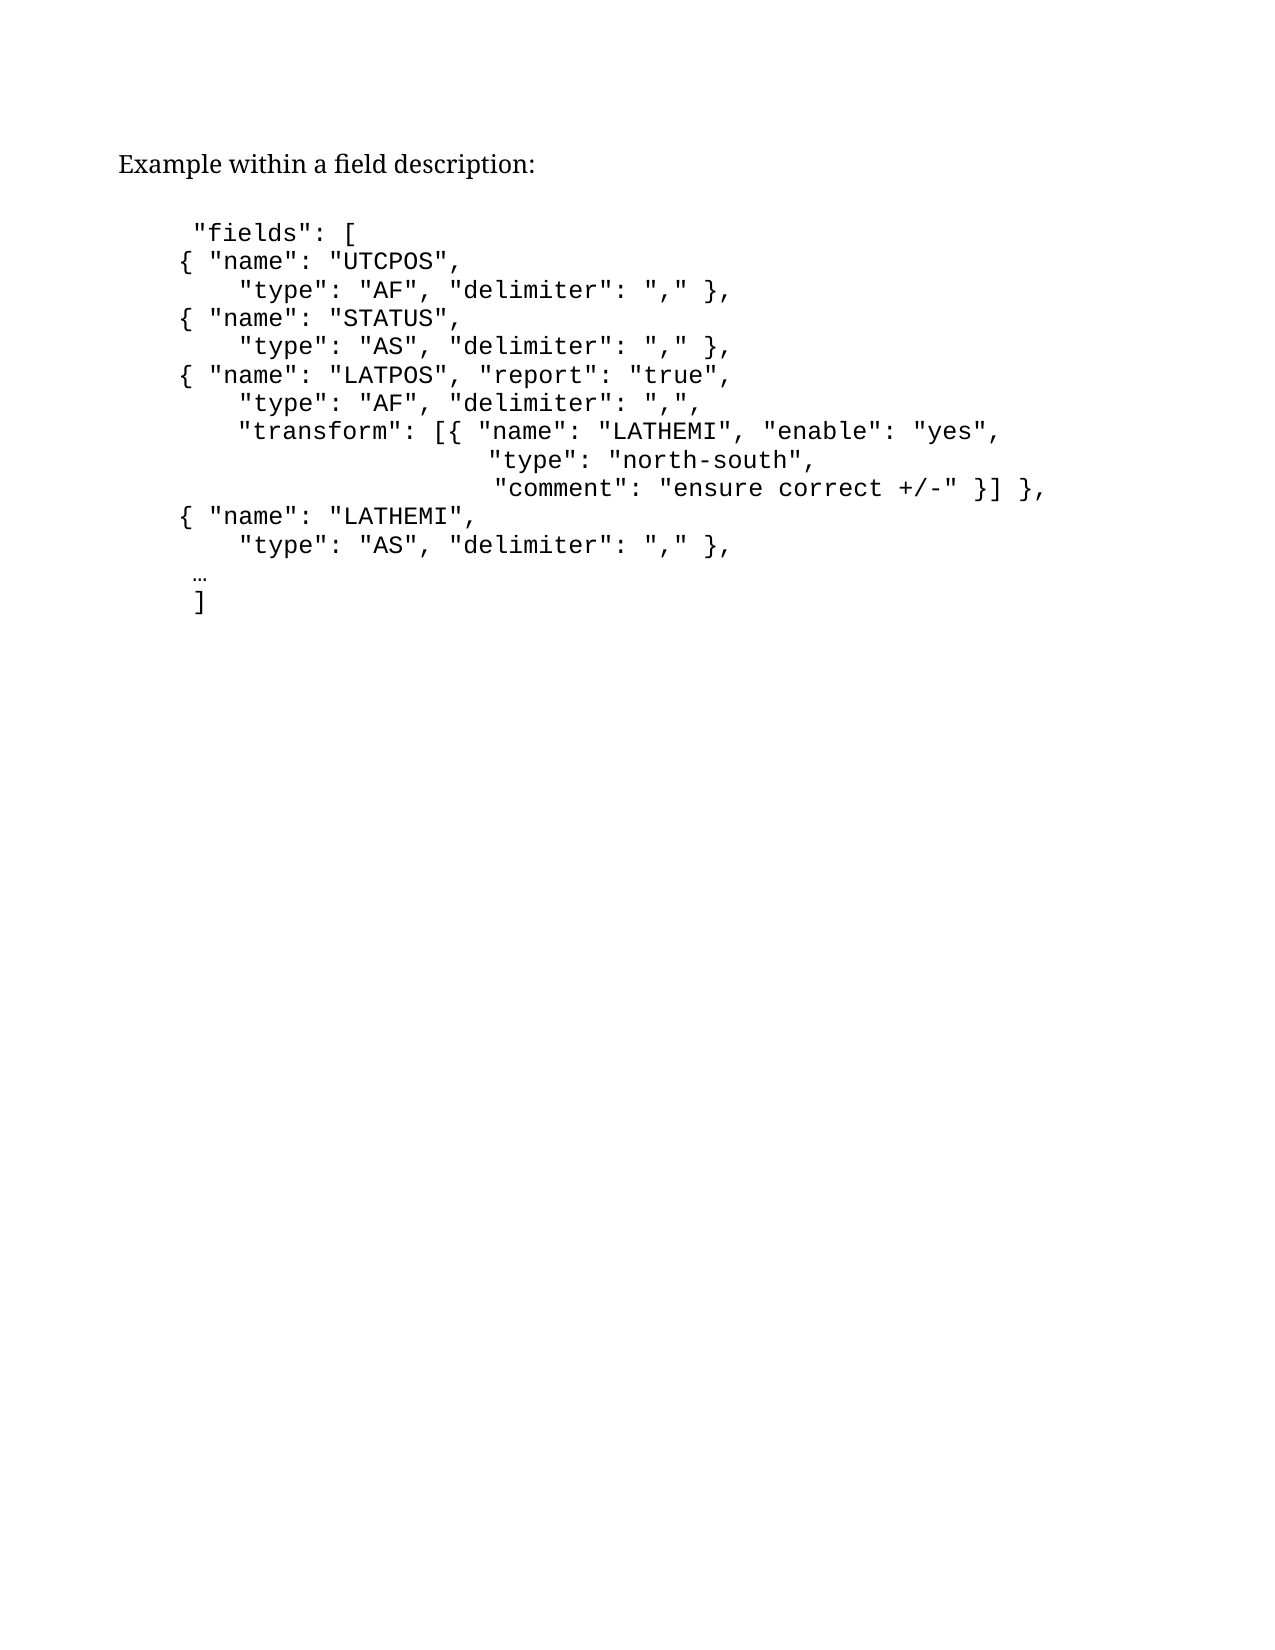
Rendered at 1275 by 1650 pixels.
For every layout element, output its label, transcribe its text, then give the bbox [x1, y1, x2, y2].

text ] [118, 589, 1157, 617]
text "type": "AF", "delimiter": ",", [118, 391, 1157, 419]
text "type": "AS", "delimiter": "," }, [118, 334, 1157, 362]
text "type": "north-south", [118, 447, 1157, 476]
text { "name": "STATUS", [118, 306, 1157, 334]
text { "name": "LATHEMI", [118, 504, 1157, 532]
text "transform": [{ "name": "LATHEMI", "enable": "yes", [118, 419, 1157, 447]
text "type": "AS", "delimiter": "," }, [118, 532, 1157, 561]
text "fields": [ [118, 214, 1157, 249]
text "type": "AF", "delimiter": "," }, [118, 277, 1157, 306]
text { "name": "UTCPOS", [118, 249, 1157, 277]
text Example within a field description: [118, 146, 1157, 181]
text … [118, 561, 1157, 589]
text { "name": "LATPOS", "report": "true", [118, 362, 1157, 391]
text "comment": "ensure correct +/-" }] }, [118, 476, 1157, 504]
